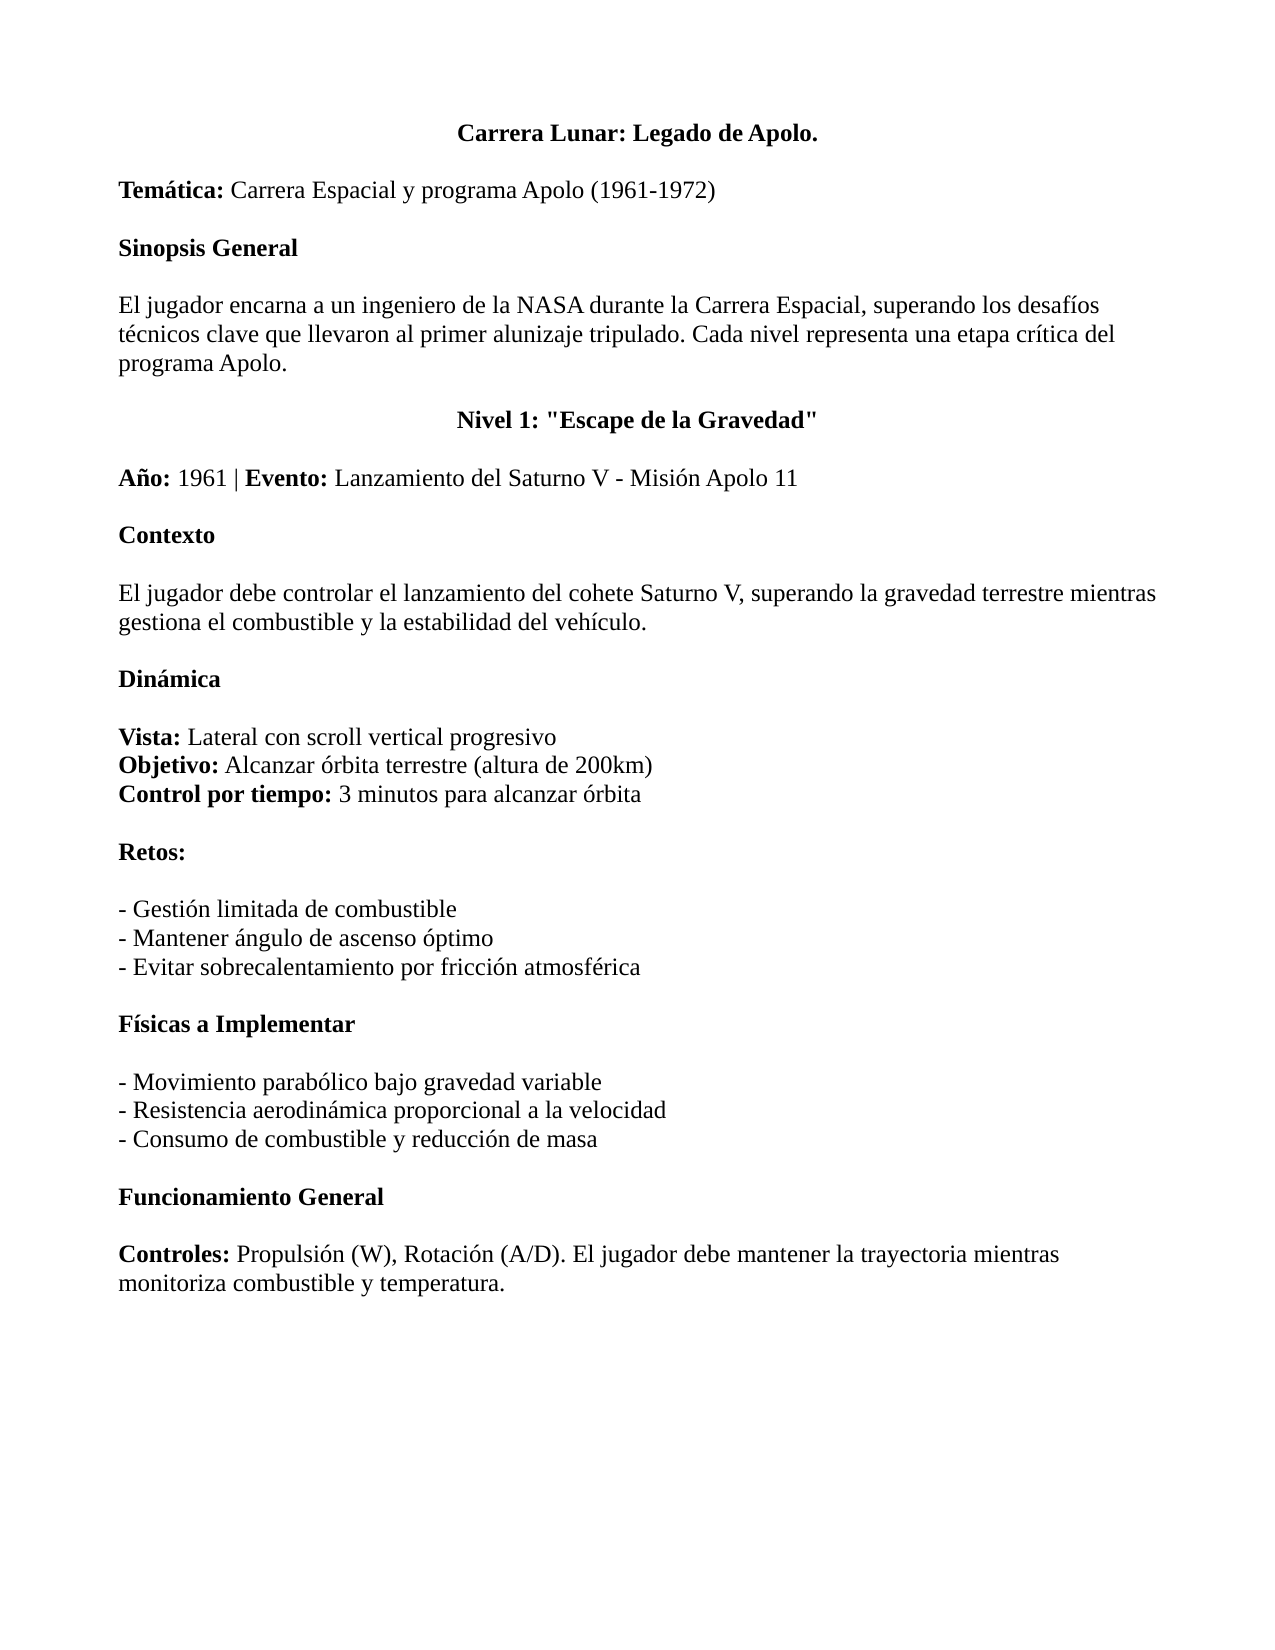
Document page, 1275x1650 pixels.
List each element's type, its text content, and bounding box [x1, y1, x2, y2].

text - Gestión limitada de combustible [118, 894, 1157, 923]
text El jugador encarna a un ingeniero de la NASA durante la Carrera Espacial, superando los desafíos técnicos clave que llevaron al primer alunizaje tripulado. Cada nivel representa una etapa crítica del programa Apolo. [118, 291, 1157, 377]
text - Consumo de combustible y reducción de masa [118, 1124, 1157, 1153]
text Objetivo: Alcanzar órbita terrestre (altura de 200km) [118, 751, 1157, 779]
text Sinopsis General [118, 233, 1157, 262]
text Carrera Lunar: Legado de Apolo. [118, 118, 1157, 147]
text - Resistencia aerodinámica proporcional a la velocidad [118, 1096, 1157, 1124]
text Funcionamiento General [118, 1182, 1157, 1211]
text Controles: Propulsión (W), Rotación (A/D). El jugador debe mantener la trayectoria mientras monitoriza combustible y temperatura. [118, 1239, 1157, 1297]
text Nivel 1: "Escape de la Gravedad" [118, 406, 1157, 434]
text - Movimiento parabólico bajo gravedad variable [118, 1067, 1157, 1096]
text Físicas a Implementar [118, 1009, 1157, 1038]
text Temática: Carrera Espacial y programa Apolo (1961-1972) [118, 176, 1157, 204]
text Retos: [118, 837, 1157, 866]
text Año: 1961 | Evento: Lanzamiento del Saturno V - Misión Apolo 11 [118, 463, 1157, 492]
text - Evitar sobrecalentamiento por fricción atmosférica [118, 952, 1157, 981]
text Dinámica [118, 664, 1157, 693]
text Control por tiempo: 3 minutos para alcanzar órbita [118, 779, 1157, 808]
text Vista: Lateral con scroll vertical progresivo [118, 722, 1157, 751]
text Contexto [118, 521, 1157, 549]
text El jugador debe controlar el lanzamiento del cohete Saturno V, superando la gravedad terrestre mientras gestiona el combustible y la estabilidad del vehículo. [118, 578, 1157, 636]
text - Mantener ángulo de ascenso óptimo [118, 923, 1157, 952]
